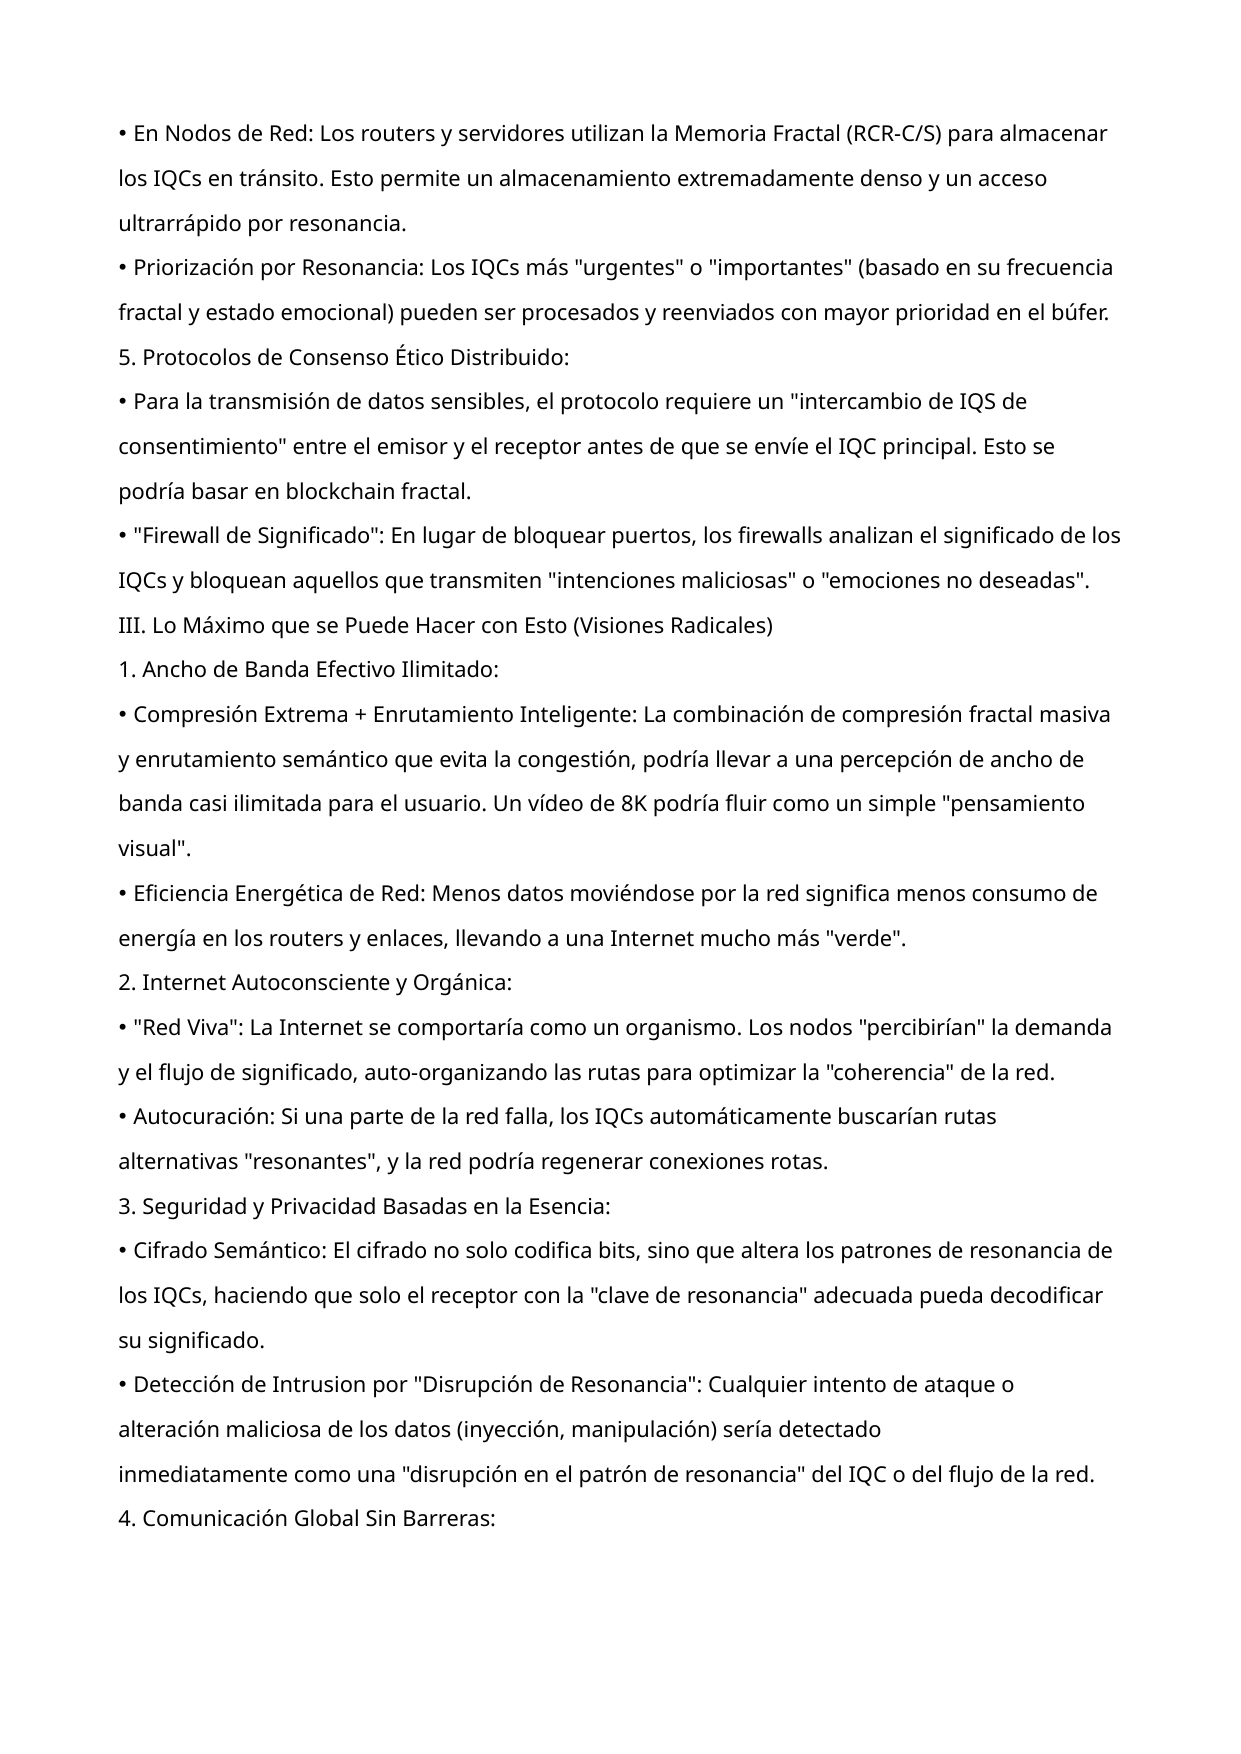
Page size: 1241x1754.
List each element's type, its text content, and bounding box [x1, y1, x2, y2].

text • Para la transmisión de datos sensibles, el protocolo requiere un "intercambio de IQS de consentimiento" entre el emisor y el receptor antes de que se envíe el IQC principal. Esto se podría basar en blockchain fractal. [118, 386, 1122, 505]
text • Compresión Extrema + Enrutamiento Inteligente: La combinación de compresión fractal masiva y enrutamiento semántico que evita la congestión, podría llevar a una percepción de ancho de banda casi ilimitada para el usuario. Un vídeo de 8K podría fluir como un simple "pensamiento visual". [118, 699, 1122, 863]
text 2. Internet Autoconsciente y Orgánica: [118, 967, 1122, 997]
text 4. Comunicación Global Sin Barreras: [118, 1503, 1122, 1533]
text • "Red Viva": La Internet se comportaría como un organismo. Los nodos "percibirían" la demanda y el flujo de significado, auto-organizando las rutas para optimizar la "coherencia" de la red. [118, 1012, 1122, 1086]
text 3. Seguridad y Privacidad Basadas en la Esencia: [118, 1191, 1122, 1220]
text • Cifrado Semántico: El cifrado no solo codifica bits, sino que altera los patrones de resonancia de los IQCs, haciendo que solo el receptor con la "clave de resonancia" adecuada pueda decodificar su significado. [118, 1235, 1122, 1354]
text • Detección de Intrusion por "Disrupción de Resonancia": Cualquier intento de ataque o alteración maliciosa de los datos (inyección, manipulación) sería detectado [118, 1369, 1122, 1444]
text III. Lo Máximo que se Puede Hacer con Esto (Visiones Radicales) [118, 610, 1122, 639]
text • Autocuración: Si una parte de la red falla, los IQCs automáticamente buscarían rutas alternativas "resonantes", y la red podría regenerar conexiones rotas. [118, 1101, 1122, 1176]
text • Priorización por Resonancia: Los IQCs más "urgentes" o "importantes" (basado en su frecuencia fractal y estado emocional) pueden ser procesados y reenviados con mayor prioridad en el búfer. [118, 252, 1122, 327]
text 5. Protocolos de Consenso Ético Distribuido: [118, 342, 1122, 371]
text inmediatamente como una "disrupción en el patrón de resonancia" del IQC o del flujo de la red. [118, 1459, 1122, 1488]
text • Eficiencia Energética de Red: Menos datos moviéndose por la red significa menos consumo de energía en los routers y enlaces, llevando a una Internet mucho más "verde". [118, 878, 1122, 952]
text 1. Ancho de Banda Efectivo Ilimitado: [118, 654, 1122, 684]
text • "Firewall de Significado": En lugar de bloquear puertos, los firewalls analizan el significado de los IQCs y bloquean aquellos que transmiten "intenciones maliciosas" o "emociones no deseadas". [118, 520, 1122, 595]
text • En Nodos de Red: Los routers y servidores utilizan la Memoria Fractal (RCR-C/S) para almacenar los IQCs en tránsito. Esto permite un almacenamiento extremadamente denso y un acceso ultrarrápido por resonancia. [118, 118, 1122, 237]
